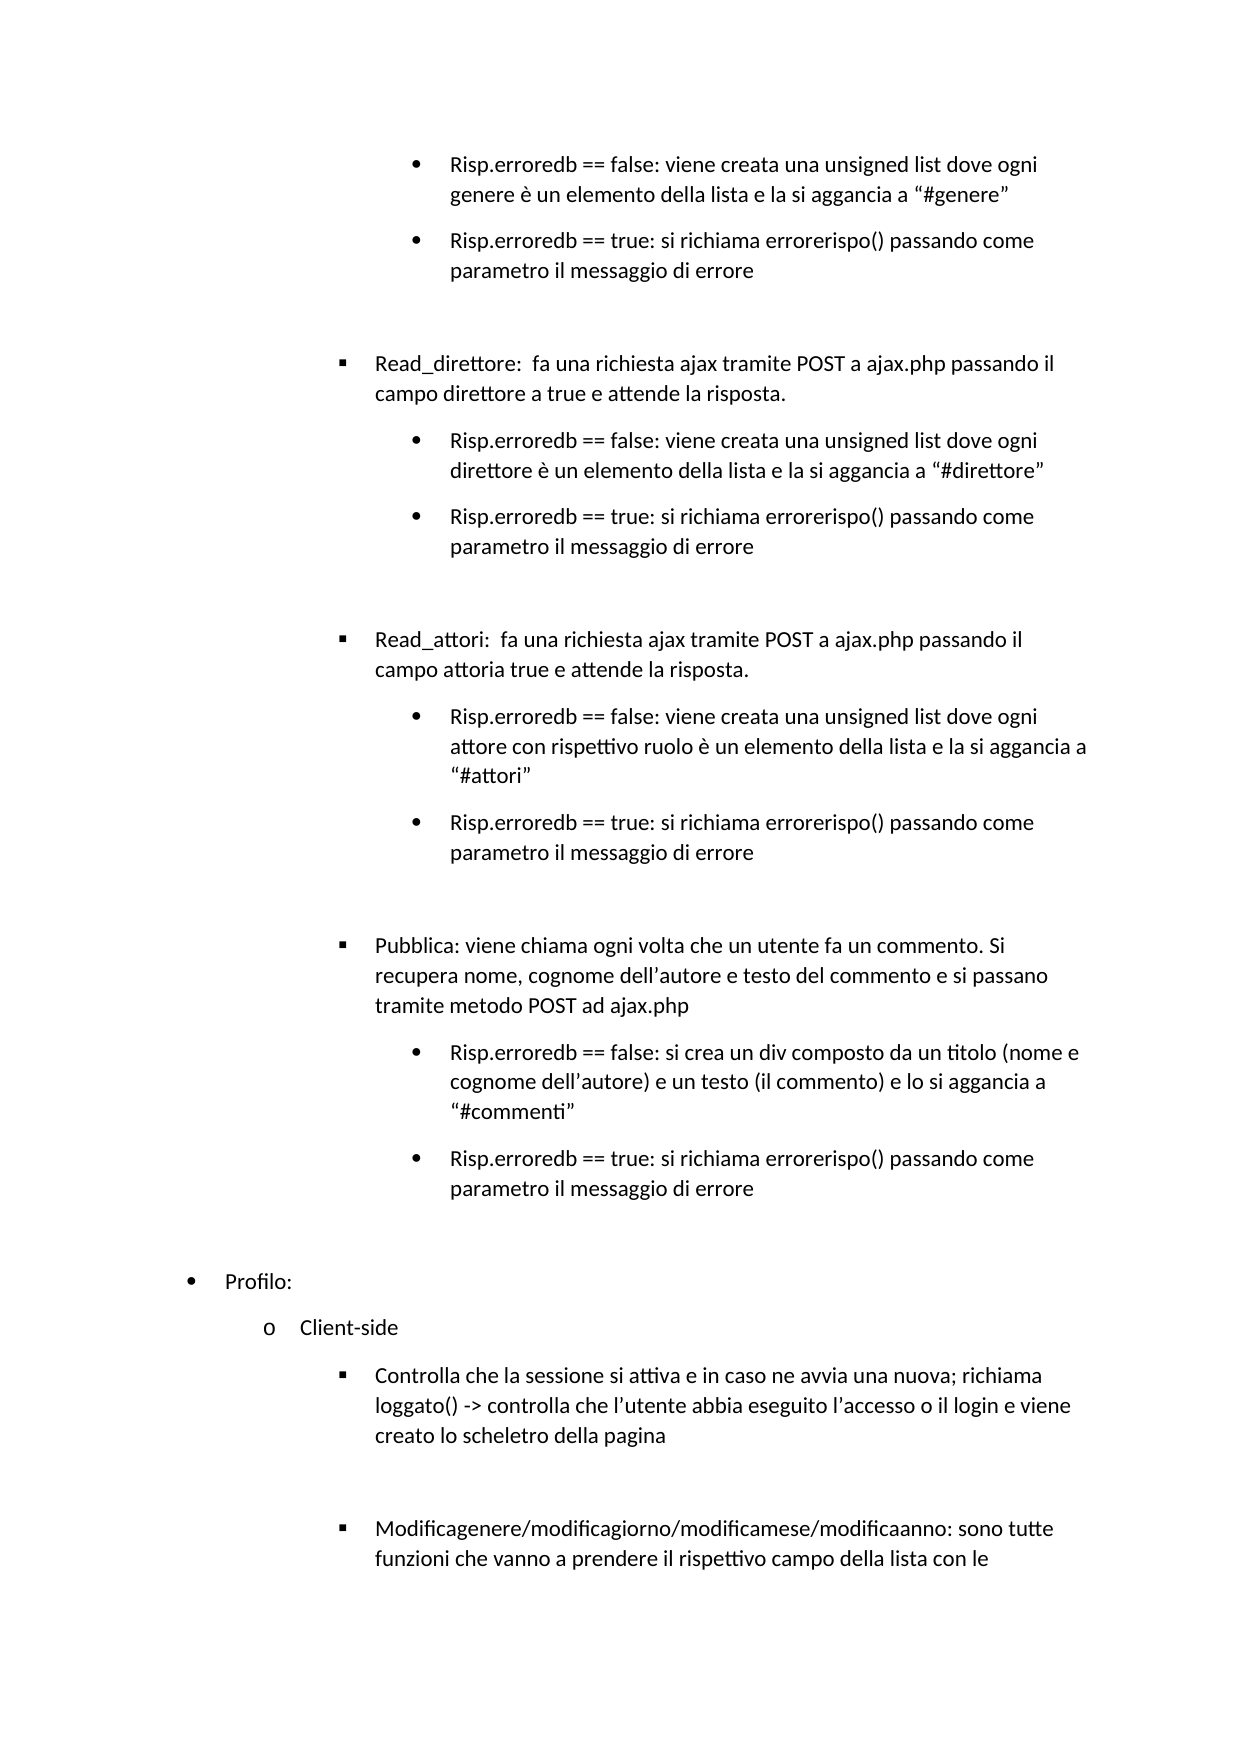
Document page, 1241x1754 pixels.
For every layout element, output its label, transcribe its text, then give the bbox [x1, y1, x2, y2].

list Risp.erroredb == false: viene creata una unsigned list dove ogni direttore è un elemento della lista e la si aggancia a “#direttore” [412, 426, 1090, 484]
list Risp.erroredb == true: si richiama errorerispo() passando come parametro il messaggio di errore [412, 226, 1090, 284]
list Risp.erroredb == true: si richiama errorerispo() passando come parametro il messaggio di errore [412, 808, 1090, 866]
list Risp.erroredb == false: viene creata una unsigned list dove ogni attore con rispettivo ruolo è un elemento della lista e la si aggancia a “#attori” [412, 702, 1090, 790]
list Read_attori: fa una richiesta ajax tramite POST a ajax.php passando il campo attoria true e attende la risposta. [337, 625, 1090, 683]
list Profilo: [187, 1267, 1090, 1295]
list Read_direttore: fa una richiesta ajax tramite POST a ajax.php passando il campo direttore a true e attende la risposta. [337, 349, 1090, 407]
list Pubblica: viene chiama ogni volta che un utente fa un commento. Si recupera nome, cognome dell’autore e testo del commento e si passano tramite metodo POST ad ajax.php [337, 931, 1090, 1019]
list Risp.erroredb == false: viene creata una unsigned list dove ogni genere è un elemento della lista e la si aggancia a “#genere” [412, 150, 1090, 208]
list Risp.erroredb == false: si crea un div composto da un titolo (nome e cognome dell’autore) e un testo (il commento) e lo si aggancia a “#commenti” [412, 1038, 1090, 1125]
list Modificagenere/modificagiorno/modificamese/modificaanno: sono tutte funzioni che vanno a prendere il rispettivo campo della lista con le [337, 1514, 1090, 1572]
list Risp.erroredb == true: si richiama errorerispo() passando come parametro il messaggio di errore [412, 502, 1090, 560]
list Controlla che la sessione si attiva e in caso ne avvia una nuova; richiama loggato() -> controlla che l’utente abbia eseguito l’accesso o il login e viene creato lo scheletro della pagina [337, 1361, 1090, 1449]
list Risp.erroredb == true: si richiama errorerispo() passando come parametro il messaggio di errore [412, 1144, 1090, 1202]
list Client-side [262, 1313, 1090, 1343]
